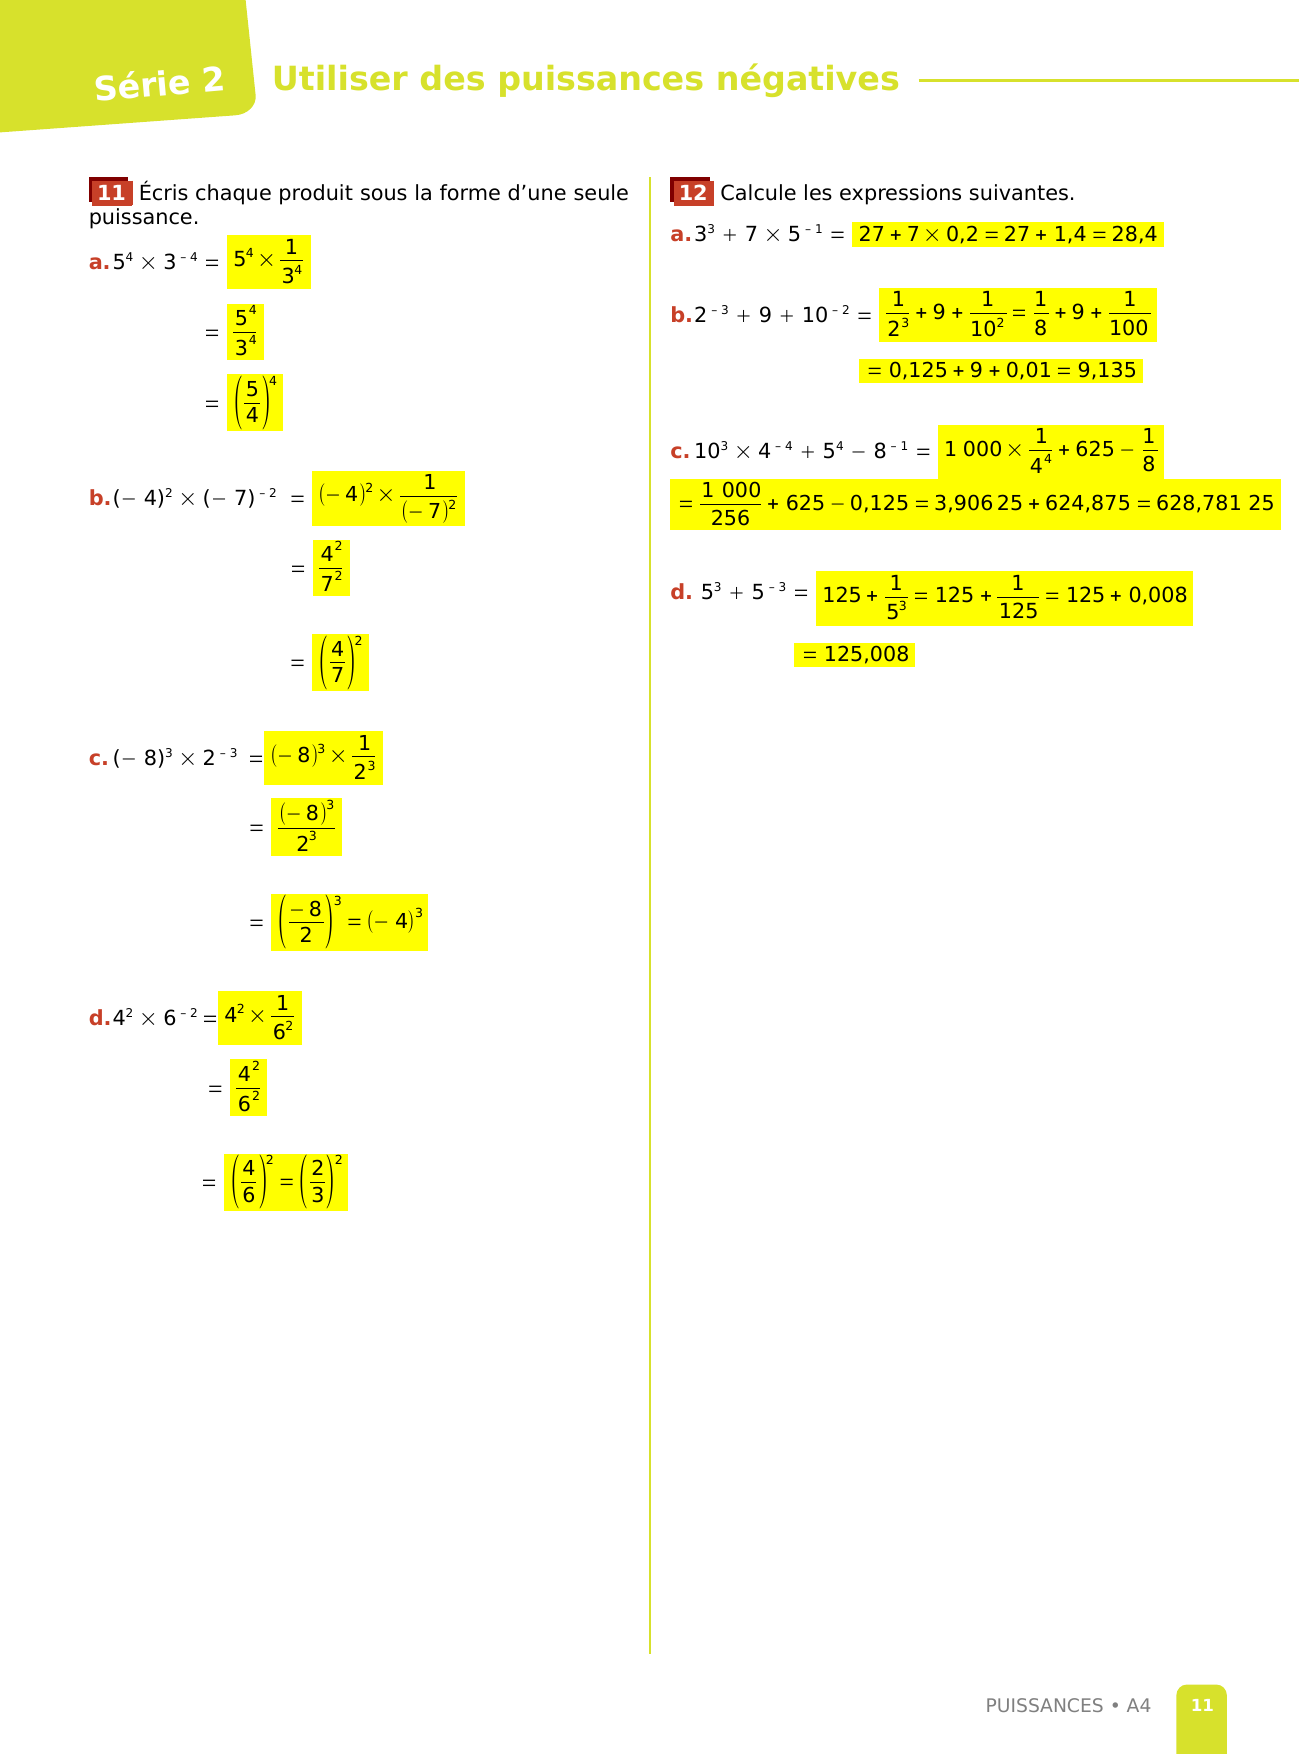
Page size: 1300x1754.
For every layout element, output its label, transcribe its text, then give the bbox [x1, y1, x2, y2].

list = [88, 289, 629, 360]
list (− 8)3 × 2 – 3 = [88, 714, 629, 785]
subtitle Calcule les expressions suivantes. [710, 177, 1211, 205]
list = [88, 1045, 629, 1116]
list = [88, 1140, 629, 1211]
list 53  5 – 3 = [670, 571, 816, 626]
list 33  7 × 5 – 1 = [670, 205, 1211, 247]
list [311, 235, 629, 289]
list = [88, 360, 629, 431]
list [1164, 425, 1211, 479]
list 2 – 3  9  10 – 2 = [670, 288, 879, 342]
list = [88, 785, 629, 856]
list = [88, 526, 629, 596]
list [1193, 571, 1211, 626]
list 42 × 6 – 2 = [88, 974, 629, 1045]
list [1157, 288, 1211, 342]
list (− 4)2 × (− 7) – 2 = [88, 455, 629, 526]
list 54 × 3 – 4 = [88, 235, 227, 289]
list = [88, 620, 629, 691]
list 103 × 4 – 4  54 − 8 – 1 = [670, 425, 938, 479]
subtitle Écris chaque produit sous la forme d’une seule puissance. [88, 177, 629, 229]
list = [88, 880, 629, 951]
